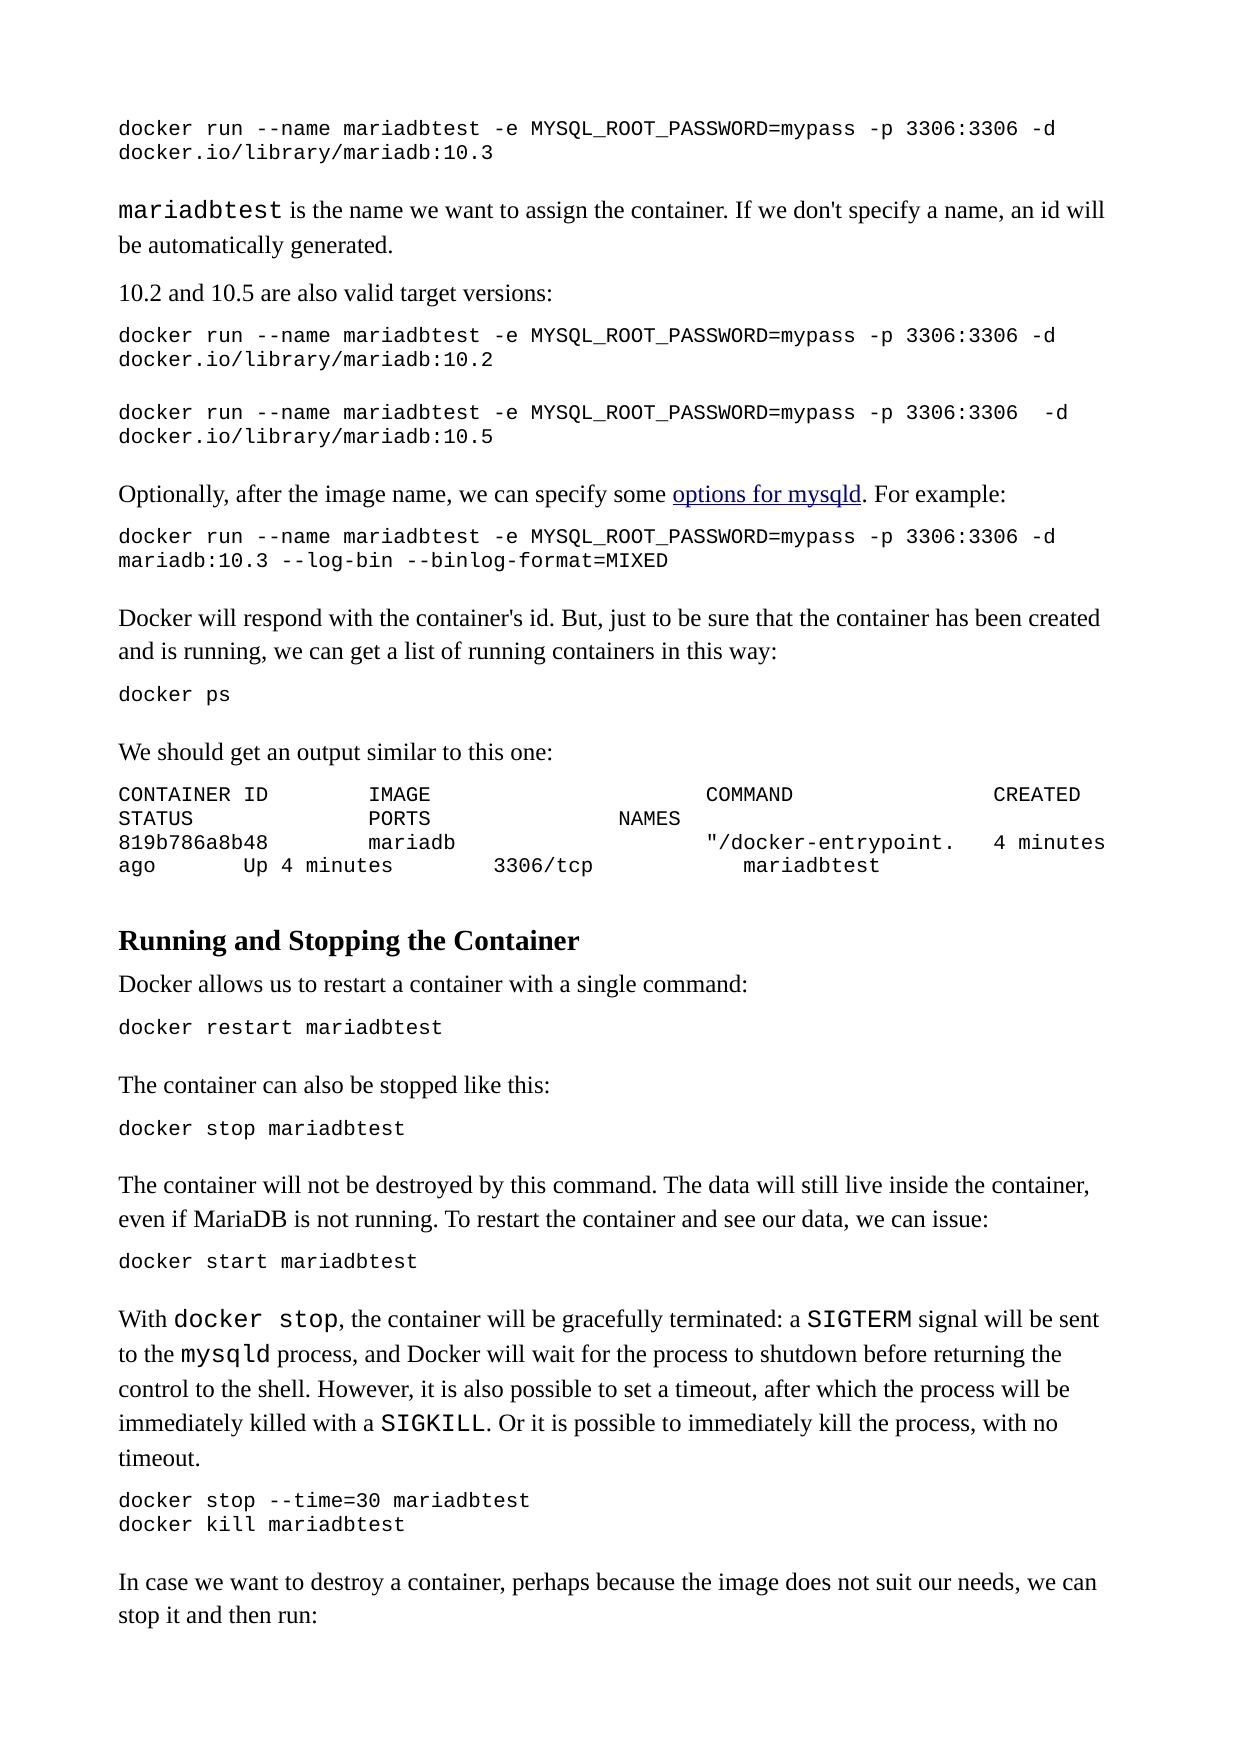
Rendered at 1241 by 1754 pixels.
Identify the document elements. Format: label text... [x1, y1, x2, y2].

subtitle Running and Stopping the Container [118, 923, 1122, 957]
text The container can also be stopped like this: [118, 1070, 1122, 1099]
text Docker allows us to restart a container with a single command: [118, 969, 1122, 998]
text With docker stop, the container will be gracefully terminated: a SIGTERM signal will be sent to the mysqld process, and Docker will wait for the process to shutdown before returning the control to the shell. However, it is also possible to set a timeout, after which the process will be immediately killed with a SIGKILL. Or it is possible to immediately kill the process, with no timeout. [118, 1304, 1122, 1471]
text docker run --name mariadbtest -e MYSQL_ROOT_PASSWORD=mypass -p 3306:3306 -d docker.io/library/mariadb:10.2 [118, 325, 1122, 372]
text docker stop --time=30 mariadbtest [118, 1490, 1122, 1514]
text Docker will respond with the container's id. But, just to be sure that the container has been created and is running, we can get a list of running containers in this way: [118, 603, 1122, 665]
text docker stop mariadbtest [118, 1117, 1122, 1141]
text docker restart mariadbtest [118, 1017, 1122, 1040]
text CONTAINER ID IMAGE COMMAND CREATED STATUS PORTS NAMES [118, 784, 1122, 832]
text docker run --name mariadbtest -e MYSQL_ROOT_PASSWORD=mypass -p 3306:3306 -d docker.io/library/mariadb:10.5 [118, 402, 1122, 449]
text 819b786a8b48 mariadb "/docker-entrypoint. 4 minutes ago Up 4 minutes 3306/tcp mariadbtest [118, 832, 1122, 879]
text Optionally, after the image name, we can specify some options for mysqld. For example: [118, 479, 1122, 507]
text In case we want to destroy a container, perhaps because the image does not suit our needs, we can stop it and then run: [118, 1567, 1122, 1629]
text 10.2 and 10.5 are also valid target versions: [118, 278, 1122, 306]
text mariadbtest is the name we want to assign the container. If we don't specify a name, an id will be automatically generated. [118, 195, 1122, 259]
text The container will not be destroyed by this command. The data will still live inside the container, even if MariaDB is not running. To restart the container and see our data, we can issue: [118, 1171, 1122, 1232]
text docker start mariadbtest [118, 1251, 1122, 1275]
text docker run --name mariadbtest -e MYSQL_ROOT_PASSWORD=mypass -p 3306:3306 -d mariadb:10.3 --log-bin --binlog-format=MIXED [118, 526, 1122, 574]
text docker ps [118, 684, 1122, 707]
text docker run --name mariadbtest -e MYSQL_ROOT_PASSWORD=mypass -p 3306:3306 -d docker.io/library/mariadb:10.3 [118, 118, 1122, 165]
text docker kill mariadbtest [118, 1514, 1122, 1538]
text We should get an output similar to this one: [118, 737, 1122, 766]
